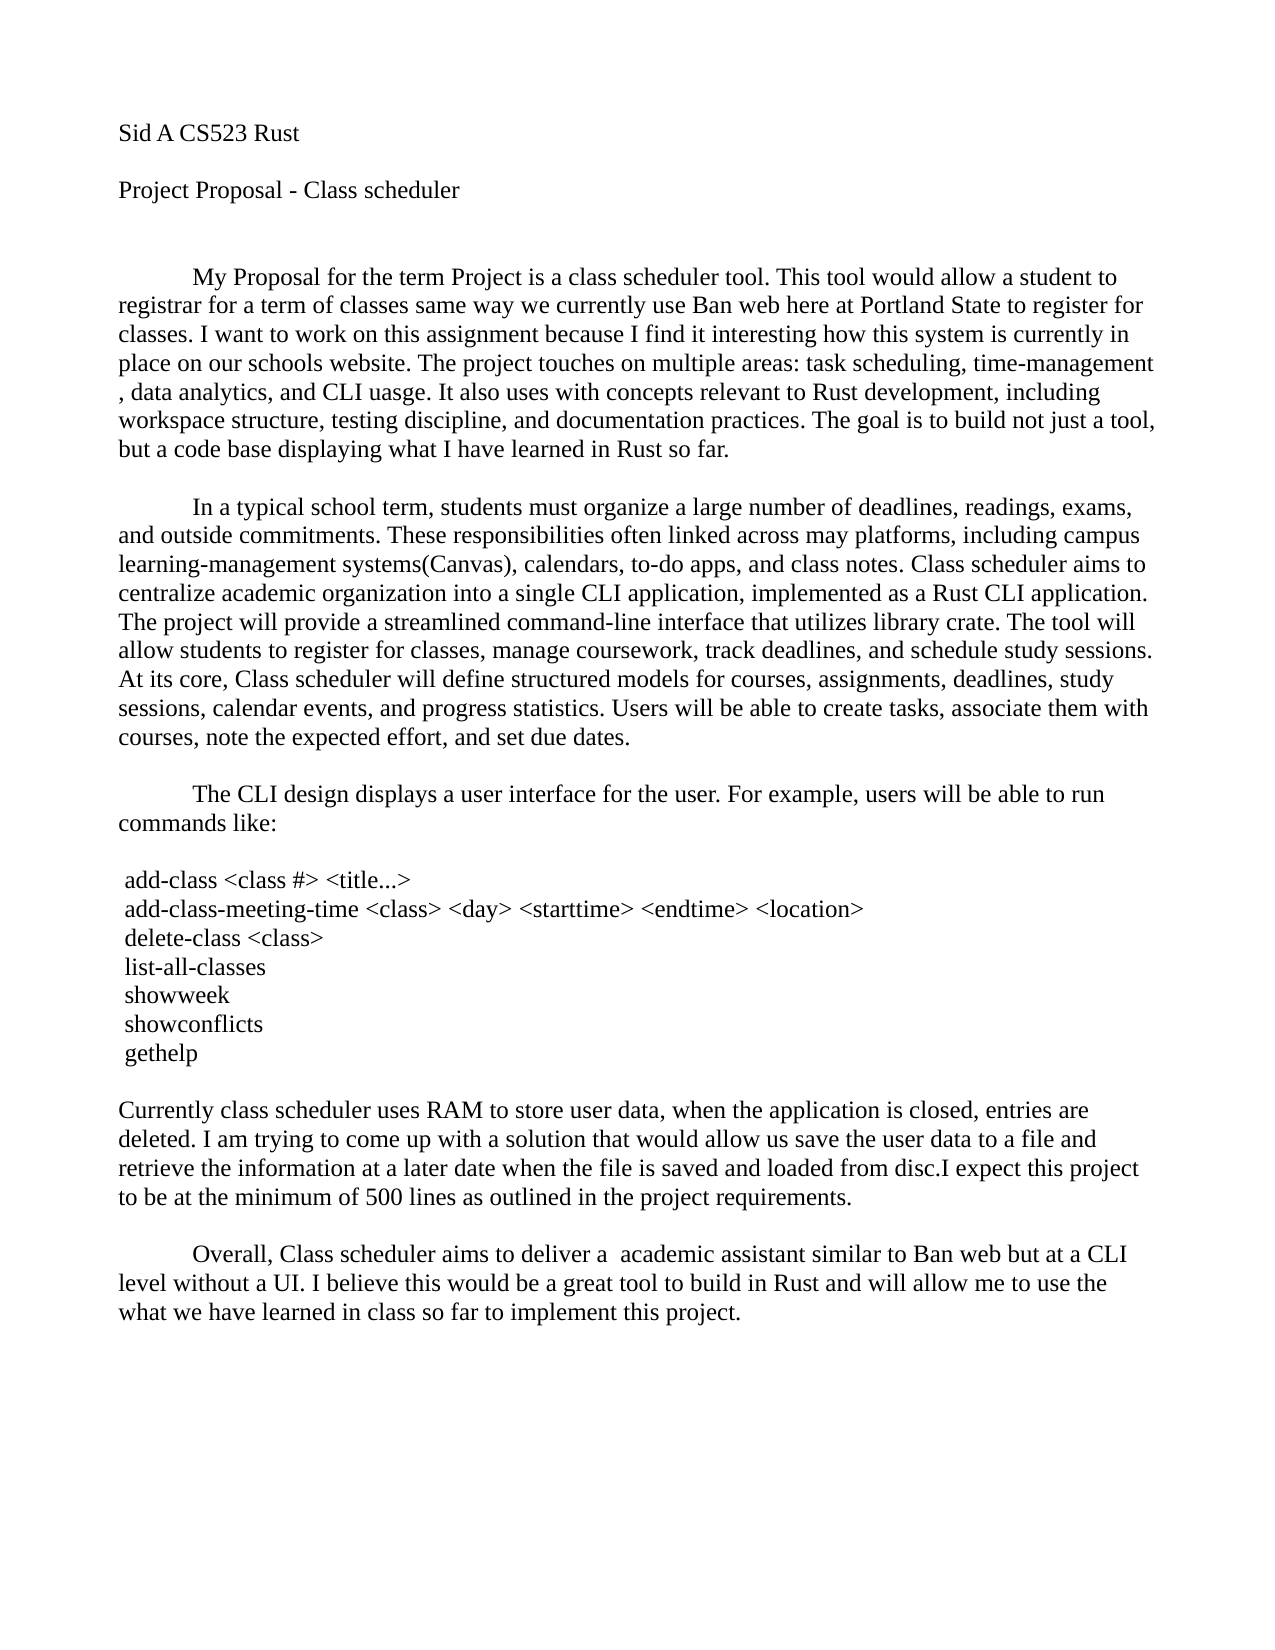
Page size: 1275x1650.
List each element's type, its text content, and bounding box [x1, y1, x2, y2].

text My Proposal for the term Project is a class scheduler tool. This tool would allow a student to registrar for a term of classes same way we currently use Ban web here at Portland State to register for classes. I want to work on this assignment because I find it interesting how this system is currently in place on our schools website. The project touches on multiple areas: task scheduling, time-management , data analytics, and CLI uasge. It also uses with concepts relevant to Rust development, including workspace structure, testing discipline, and documentation practices. The goal is to build not just a tool, but a code base displaying what I have learned in Rust so far. [118, 262, 1157, 463]
text At its core, Class scheduler will define structured models for courses, assignments, deadlines, study sessions, calendar events, and progress statistics. Users will be able to create tasks, associate them with courses, note the expected effort, and set due dates. [118, 664, 1157, 751]
text delete-class <class> [118, 923, 1157, 952]
text list-all-classes [118, 952, 1157, 981]
text gethelp [118, 1038, 1157, 1067]
text The CLI design displays a user interface for the user. For example, users will be able to run commands like: [118, 779, 1157, 837]
text Currently class scheduler uses RAM to store user data, when the application is closed, entries are deleted. I am trying to come up with a solution that would allow us save the user data to a file and retrieve the information at a later date when the file is saved and loaded from disc.I expect this project to be at the minimum of 500 lines as outlined in the project requirements. [118, 1096, 1157, 1211]
text In a typical school term, students must organize a large number of deadlines, readings, exams, and outside commitments. These responsibilities often linked across may platforms, including campus learning-management systems(Canvas), calendars, to-do apps, and class notes. Class scheduler aims to centralize academic organization into a single CLI application, implemented as a Rust CLI application. The project will provide a streamlined command-line interface that utilizes library crate. The tool will allow students to register for classes, manage coursework, track deadlines, and schedule study sessions. [118, 492, 1157, 664]
text Sid A CS523 Rust [118, 118, 1157, 147]
text add-class-meeting-time <class> <day> <starttime> <endtime> <location> [118, 894, 1157, 923]
text showweek [118, 981, 1157, 1009]
text Overall, Class scheduler aims to deliver a academic assistant similar to Ban web but at a CLI level without a UI. I believe this would be a great tool to build in Rust and will allow me to use the what we have learned in class so far to implement this project. [118, 1239, 1157, 1326]
text Project Proposal - Class scheduler [118, 176, 1157, 204]
text showconflicts [118, 1009, 1157, 1038]
text add-class <class #> <title...> [118, 866, 1157, 894]
